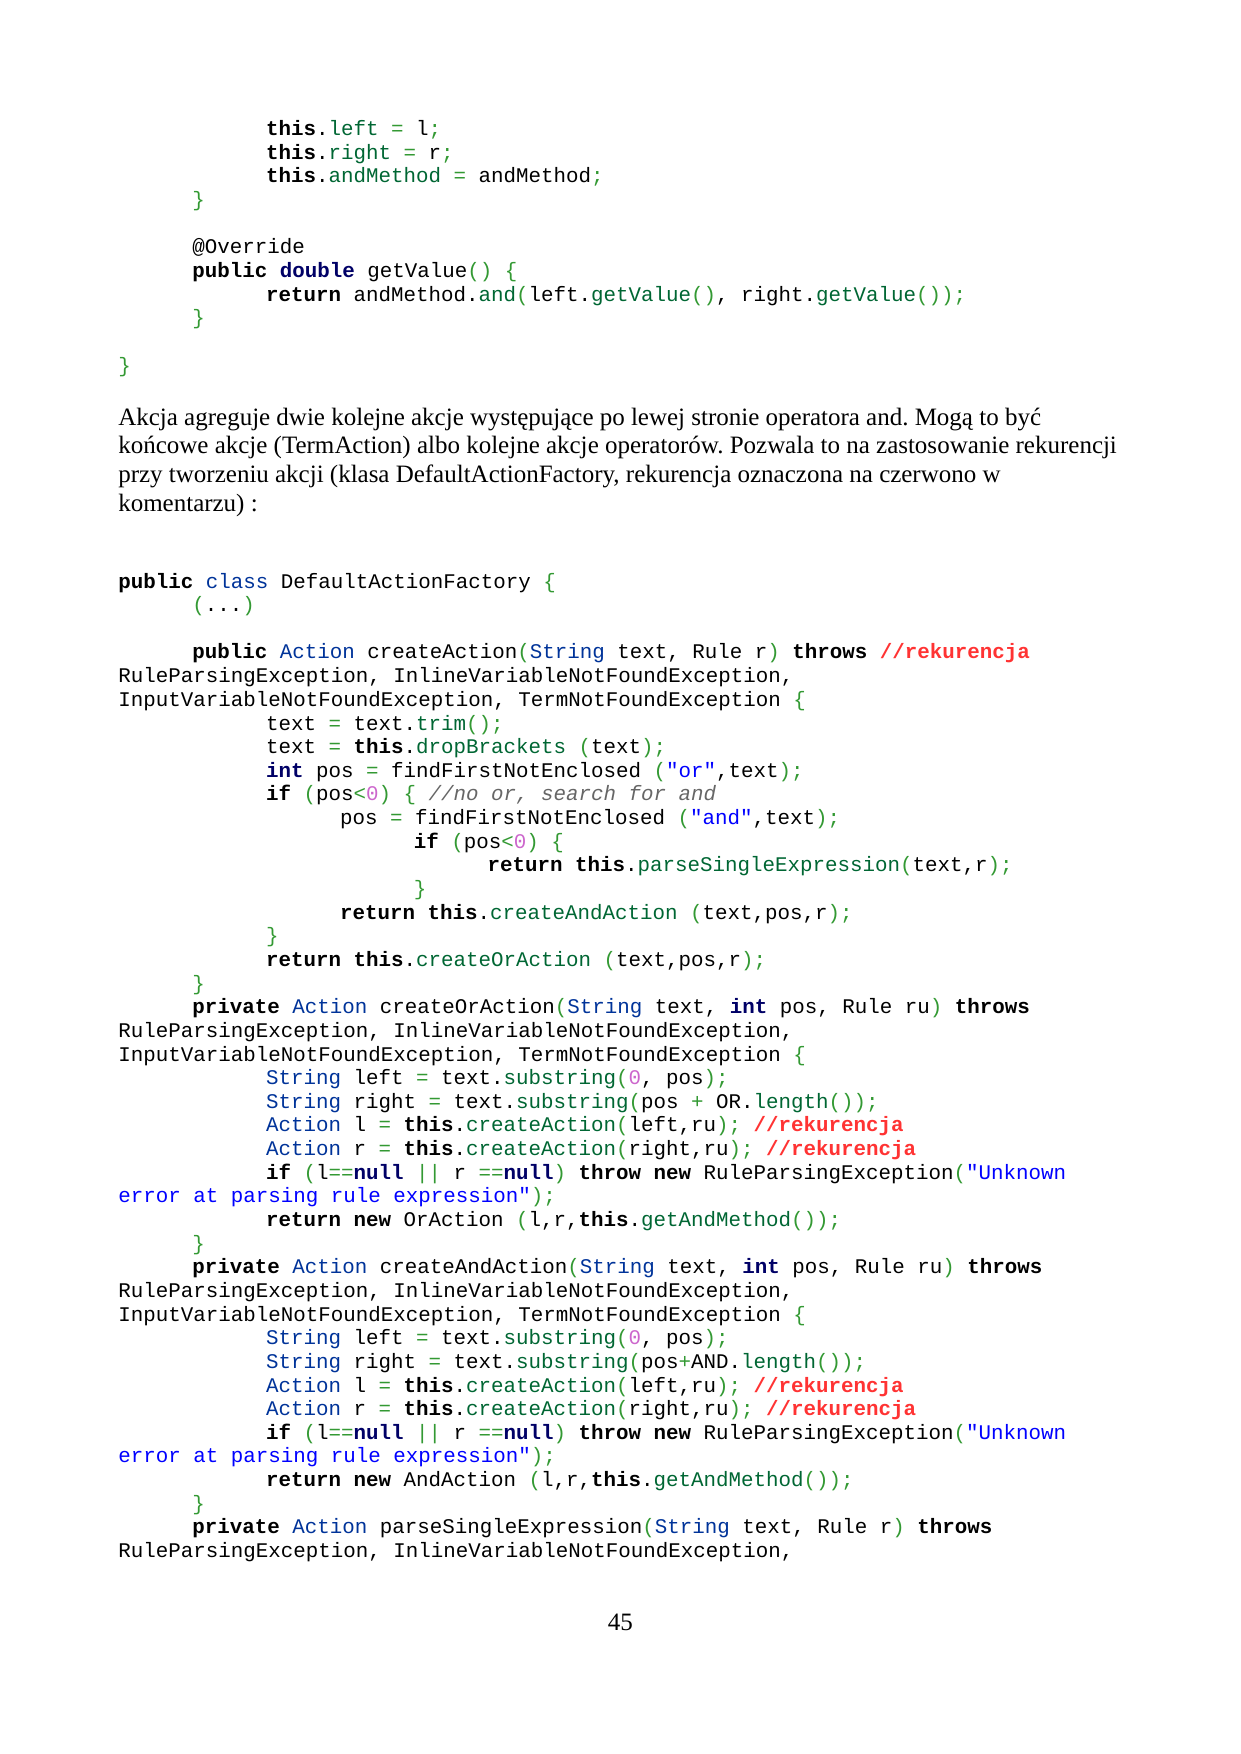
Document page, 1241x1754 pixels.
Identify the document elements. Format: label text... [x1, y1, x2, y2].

text this.left = l; [118, 118, 1122, 142]
text public double getValue() { [118, 260, 1122, 284]
text } [118, 1233, 1122, 1256]
text String left = text.substring(0, pos); [118, 1067, 1122, 1091]
text } [118, 189, 1122, 213]
text private Action createOrAction(String text, int pos, Rule ru) throws RuleParsingException, InlineVariableNotFoundException, InputVariableNotFoundException, TermNotFoundException { [118, 996, 1122, 1067]
text if (l==null || r ==null) throw new RuleParsingException("Unknown error at parsing rule expression"); [118, 1422, 1122, 1469]
text } [118, 925, 1122, 949]
text this.right = r; [118, 142, 1122, 165]
text String right = text.substring(pos + OR.length()); [118, 1091, 1122, 1114]
text } [118, 973, 1122, 996]
text private Action createAndAction(String text, int pos, Rule ru) throws RuleParsingException, InlineVariableNotFoundException, InputVariableNotFoundException, TermNotFoundException { [118, 1256, 1122, 1327]
text private Action parseSingleExpression(String text, Rule r) throws RuleParsingException, InlineVariableNotFoundException, [118, 1516, 1122, 1564]
text text = text.trim(); [118, 712, 1122, 736]
text return this.parseSingleExpression(text,r); [118, 854, 1122, 878]
text pos = findFirstNotEnclosed ("and",text); [118, 807, 1122, 831]
text return new AndAction (l,r,this.getAndMethod()); [118, 1469, 1122, 1493]
text Action l = this.createAction(left,ru); //rekurencja [118, 1114, 1122, 1138]
text public class DefaultActionFactory { [118, 571, 1122, 594]
text text = this.dropBrackets (text); [118, 736, 1122, 760]
text @Override [118, 236, 1122, 260]
text public Action createAction(String text, Rule r) throws //rekurencja RuleParsingException, InlineVariableNotFoundException, InputVariableNotFoundException, TermNotFoundException { [118, 642, 1122, 712]
text return andMethod.and(left.getValue(), right.getValue()); [118, 284, 1122, 307]
text } [118, 878, 1122, 902]
text return this.createAndAction (text,pos,r); [118, 902, 1122, 925]
text if (l==null || r ==null) throw new RuleParsingException("Unknown error at parsing rule expression"); [118, 1162, 1122, 1209]
text Akcja agreguje dwie kolejne akcje występujące po lewej stronie operatora and. Mogą to być końcowe akcje (TermAction) albo kolejne akcje operatorów. Pozwala to na zastosowanie rekurencji przy tworzeniu akcji (klasa DefaultActionFactory, rekurencja oznaczona na czerwono w komentarzu) : [118, 402, 1122, 517]
text return new OrAction (l,r,this.getAndMethod()); [118, 1209, 1122, 1233]
text String left = text.substring(0, pos); [118, 1327, 1122, 1351]
text Action r = this.createAction(right,ru); //rekurencja [118, 1138, 1122, 1162]
text } [118, 307, 1122, 331]
text (...) [118, 594, 1122, 618]
text this.andMethod = andMethod; [118, 165, 1122, 189]
text String right = text.substring(pos+AND.length()); [118, 1351, 1122, 1374]
text } [118, 1493, 1122, 1516]
text int pos = findFirstNotEnclosed ("or",text); [118, 760, 1122, 783]
text } [118, 354, 1122, 378]
text Action r = this.createAction(right,ru); //rekurencja [118, 1398, 1122, 1422]
text if (pos<0) { [118, 831, 1122, 854]
text return this.createOrAction (text,pos,r); [118, 949, 1122, 973]
text if (pos<0) { //no or, search for and [118, 783, 1122, 807]
text Action l = this.createAction(left,ru); //rekurencja [118, 1374, 1122, 1398]
